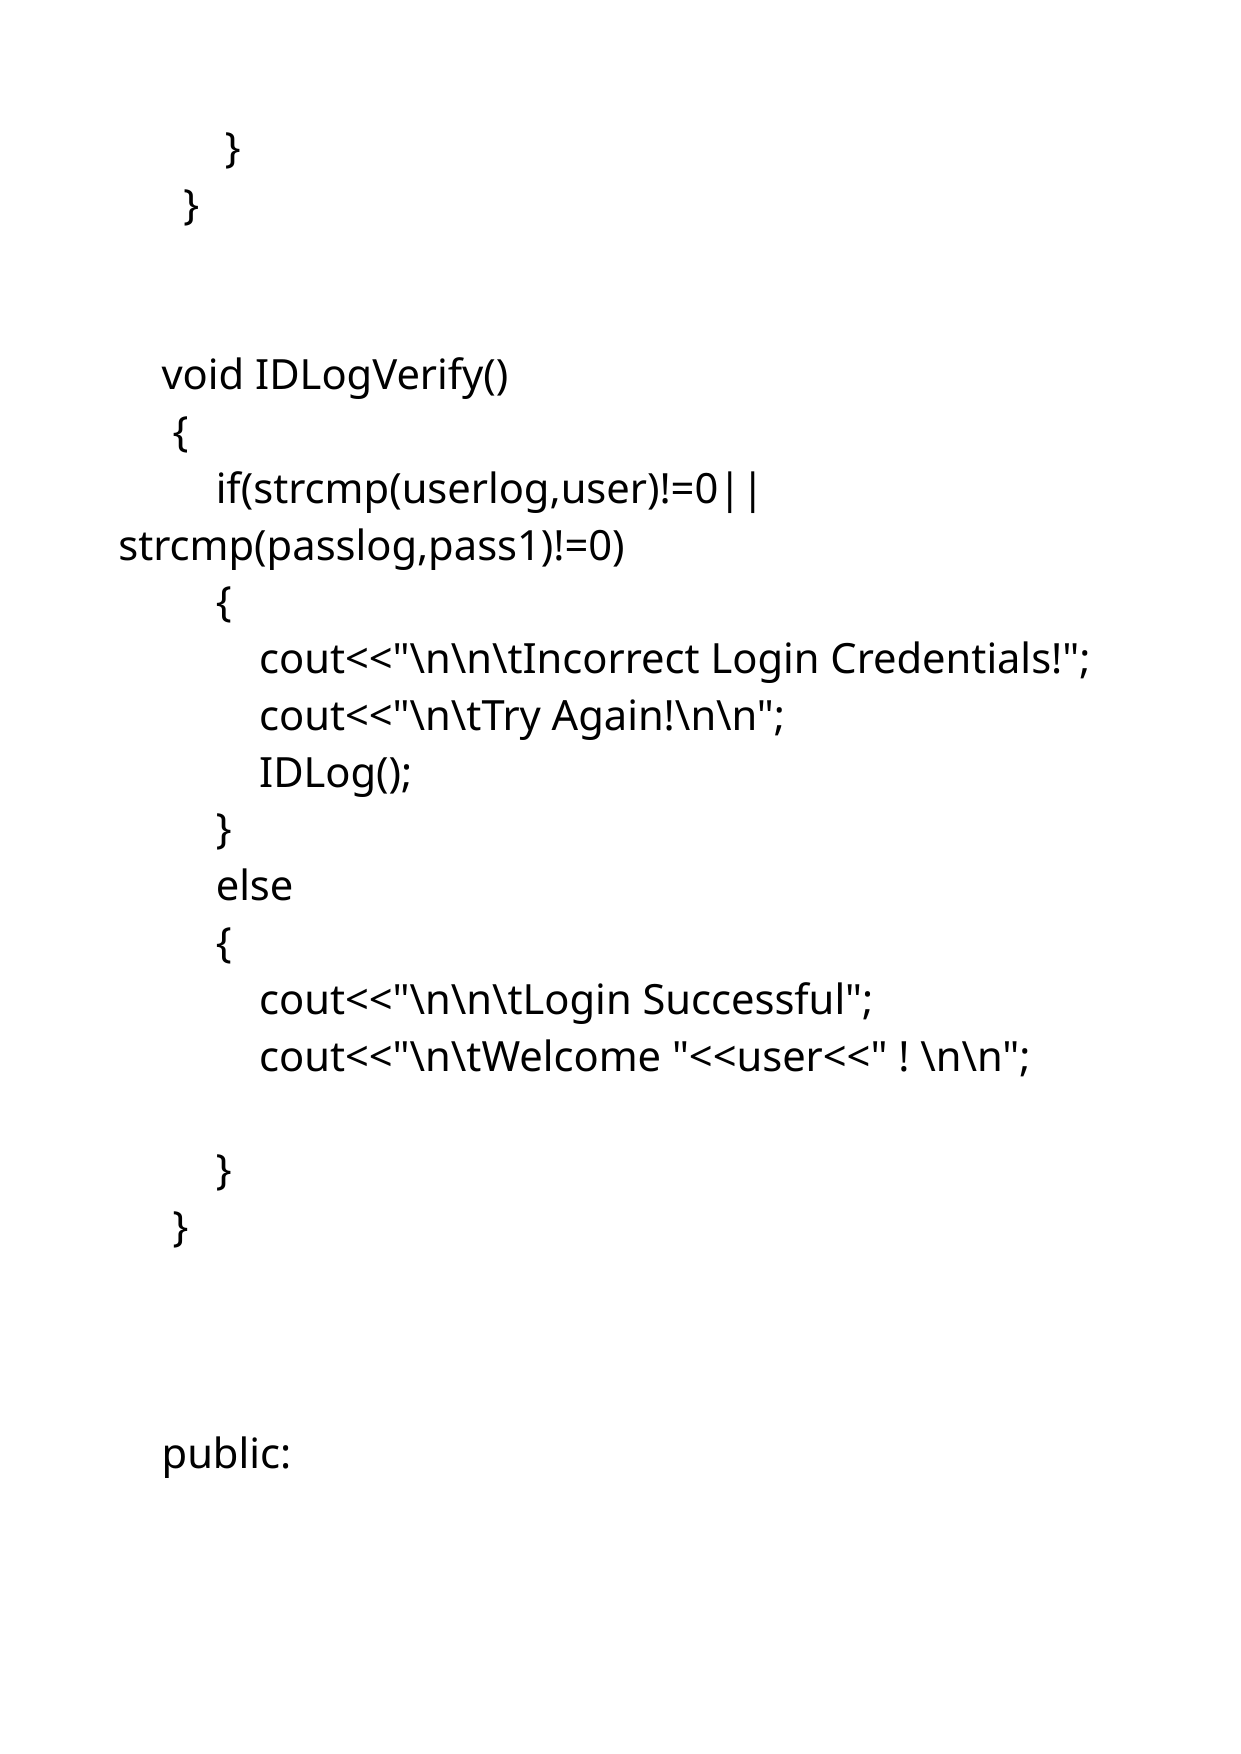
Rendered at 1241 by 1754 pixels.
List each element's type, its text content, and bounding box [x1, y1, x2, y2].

text } [118, 1140, 1122, 1197]
text { [118, 402, 1122, 459]
text cout<<"\n\n\tIncorrect Login Credentials!"; [118, 629, 1122, 686]
text IDLog(); [118, 743, 1122, 799]
text } [118, 118, 1122, 175]
text } [118, 1197, 1122, 1253]
text if(strcmp(userlog,user)!=0||strcmp(passlog,pass1)!=0) [118, 459, 1122, 572]
text { [118, 572, 1122, 629]
text void IDLogVerify() [118, 345, 1122, 402]
text cout<<"\n\tWelcome "<<user<<" ! \n\n"; [118, 1026, 1122, 1083]
text } [118, 799, 1122, 856]
text { [118, 913, 1122, 970]
text cout<<"\n\tTry Again!\n\n"; [118, 686, 1122, 743]
text cout<<"\n\n\tLogin Successful"; [118, 970, 1122, 1026]
text public: [118, 1424, 1122, 1481]
text } [118, 175, 1122, 232]
text else [118, 856, 1122, 913]
